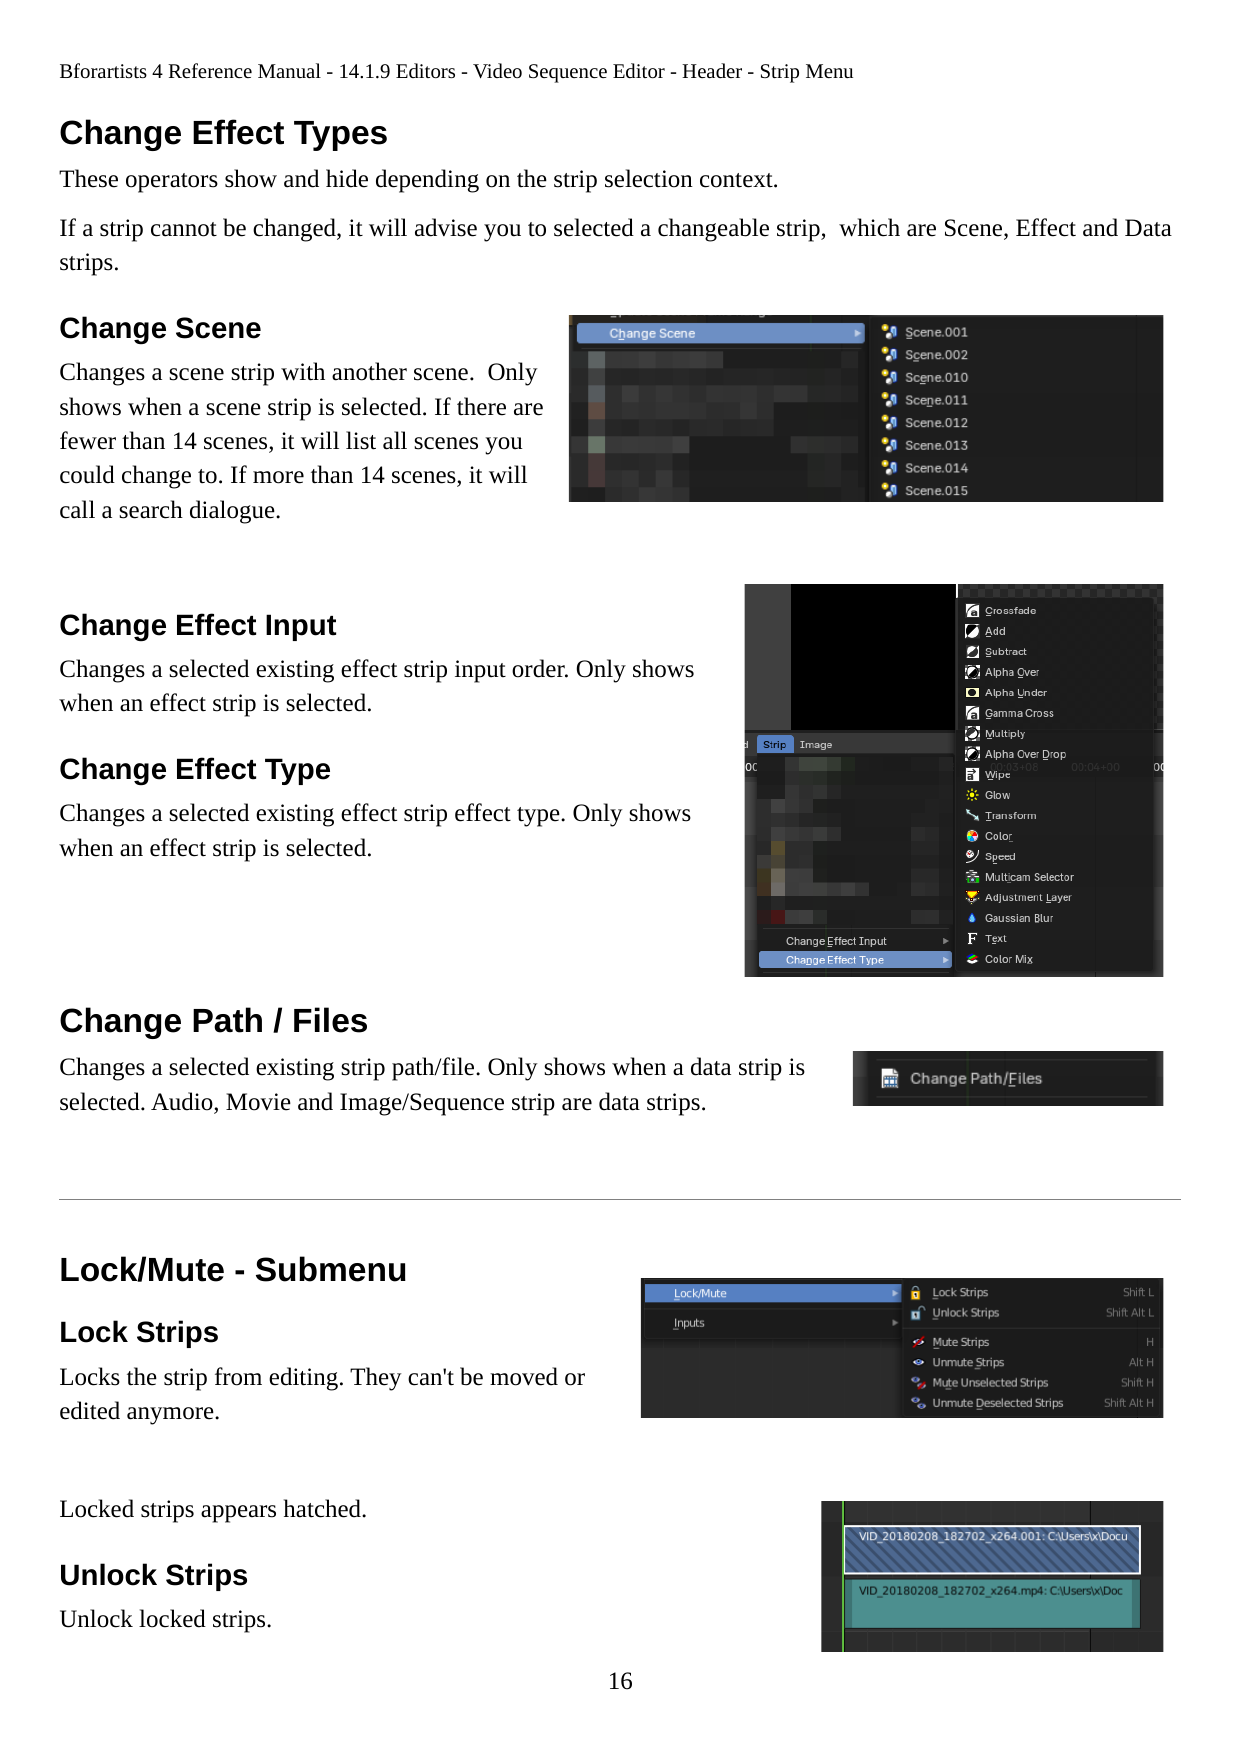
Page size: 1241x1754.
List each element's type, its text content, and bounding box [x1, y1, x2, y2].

text These operators show and hide depending on the strip selection context. [59, 164, 1181, 192]
subtitle [1164, 608, 1181, 642]
text Changes a selected existing effect strip input order. Only shows when an effect strip is selected. [59, 654, 744, 717]
subtitle Change Effect Types [59, 113, 1181, 151]
text Locked strips appears hatched. [59, 1494, 1181, 1523]
picture [640, 1278, 1164, 1418]
subtitle Change Scene [59, 311, 1181, 345]
picture [744, 584, 1164, 977]
text Unlock locked strips. [59, 1604, 821, 1633]
text Changes a selected existing effect strip effect type. Only shows when an effect strip is selected. [59, 798, 744, 862]
picture [568, 315, 1164, 502]
text Locks the strip from editing. They can't be moved or edited anymore. [59, 1362, 1181, 1425]
subtitle Lock Strips [59, 1315, 640, 1349]
subtitle [1164, 752, 1181, 786]
subtitle [1164, 1315, 1181, 1349]
subtitle Change Effect Type [59, 752, 744, 786]
subtitle Lock/Mute - Submenu [59, 1250, 1181, 1288]
subtitle Unlock Strips [59, 1558, 821, 1592]
text [1164, 1604, 1181, 1633]
subtitle [1164, 1558, 1181, 1592]
text If a strip cannot be changed, it will advise you to selected a changeable strip, which are Scene, Effect and Data strips. [59, 213, 1181, 276]
subtitle Change Effect Input [59, 608, 744, 642]
picture [821, 1501, 1164, 1652]
picture [852, 1051, 1164, 1106]
subtitle Change Path / Files [59, 1001, 1181, 1039]
text Changes a scene strip with another scene. Only shows when a scene strip is selected. If there are fewer than 14 scenes, it will list all scenes you could change to. If more than 14 scenes, it will call a search dialogue. [59, 357, 1181, 524]
text Changes a selected existing strip path/file. Only shows when a data strip is selected. Audio, Movie and Image/Sequence strip are data strips. [59, 1052, 1181, 1115]
